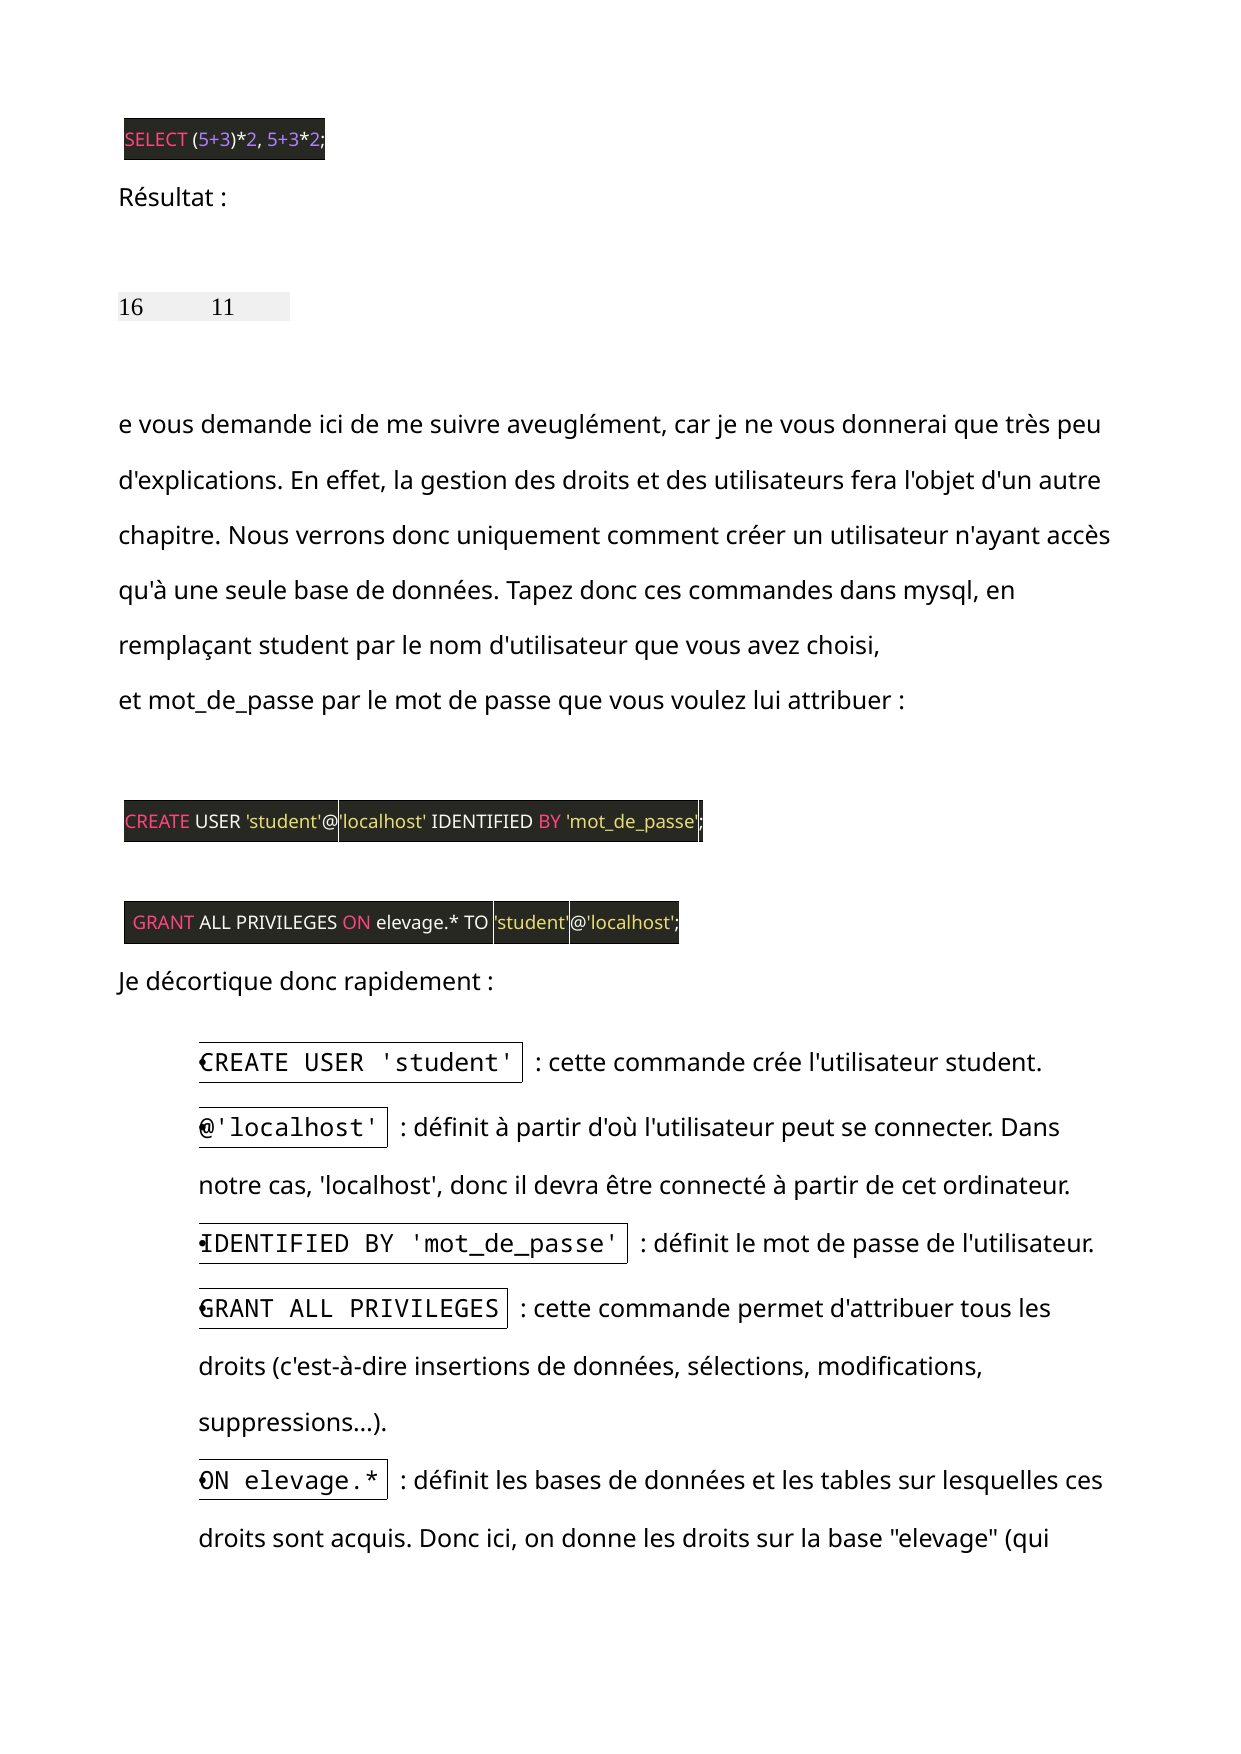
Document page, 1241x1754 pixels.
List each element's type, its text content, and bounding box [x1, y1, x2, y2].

table_header (5+3)*2 [118, 264, 211, 292]
list ON elevage.* : définit les bases de données et les tables sur lesquelles ces droits sont acquis. Donc ici, on donne les droits sur la base "elevage" (qui [124, 1459, 1116, 1554]
list GRANT ALL PRIVILEGES : cette commande permet d'attribuer tous les droits (c'est-à-dire insertions de données, sélections, modifications, suppressions…). [124, 1288, 1116, 1438]
text Je décortique donc rapidement : [118, 963, 1122, 997]
table_header 5+3*2 [211, 264, 290, 292]
list : définit le mot de passe de l'utilisateur. [628, 1223, 1116, 1263]
text CREATE USER 'student'@'localhost' IDENTIFIED BY 'mot_de_passe'; [124, 800, 1111, 842]
text Résultat : [118, 180, 1122, 214]
list : cette commande crée l'utilisateur student. [523, 1042, 1116, 1082]
text SELECT (5+3)*2, 5+3*2; [124, 118, 1111, 159]
text GRANT ALL PRIVILEGES ON elevage.* TO 'student'@'localhost'; [125, 901, 1111, 943]
list @'localhost' : définit à partir d'où l'utilisateur peut se connecter. Dans notre cas, 'localhost', donc il devra être connecté à partir de cet ordinateur. [124, 1107, 1116, 1202]
list CREATE USER 'student' [124, 1042, 522, 1082]
list IDENTIFIED BY 'mot_de_passe' [124, 1223, 627, 1263]
table_cell 16 [118, 292, 211, 321]
text e vous demande ici de me suivre aveuglément, car je ne vous donnerai que très peu d'explications. En effet, la gestion des droits et des utilisateurs fera l'objet d'un autre chapitre. Nous verrons donc uniquement comment créer un utilisateur n'ayant accès qu'à une seule base de données. Tapez donc ces commandes dans mysql, en remplaçant student par le nom d'utilisateur que vous avez choisi, et mot_de_passe par le mot de passe que vous voulez lui attribuer : [118, 407, 1122, 717]
table_cell 11 [211, 292, 290, 321]
